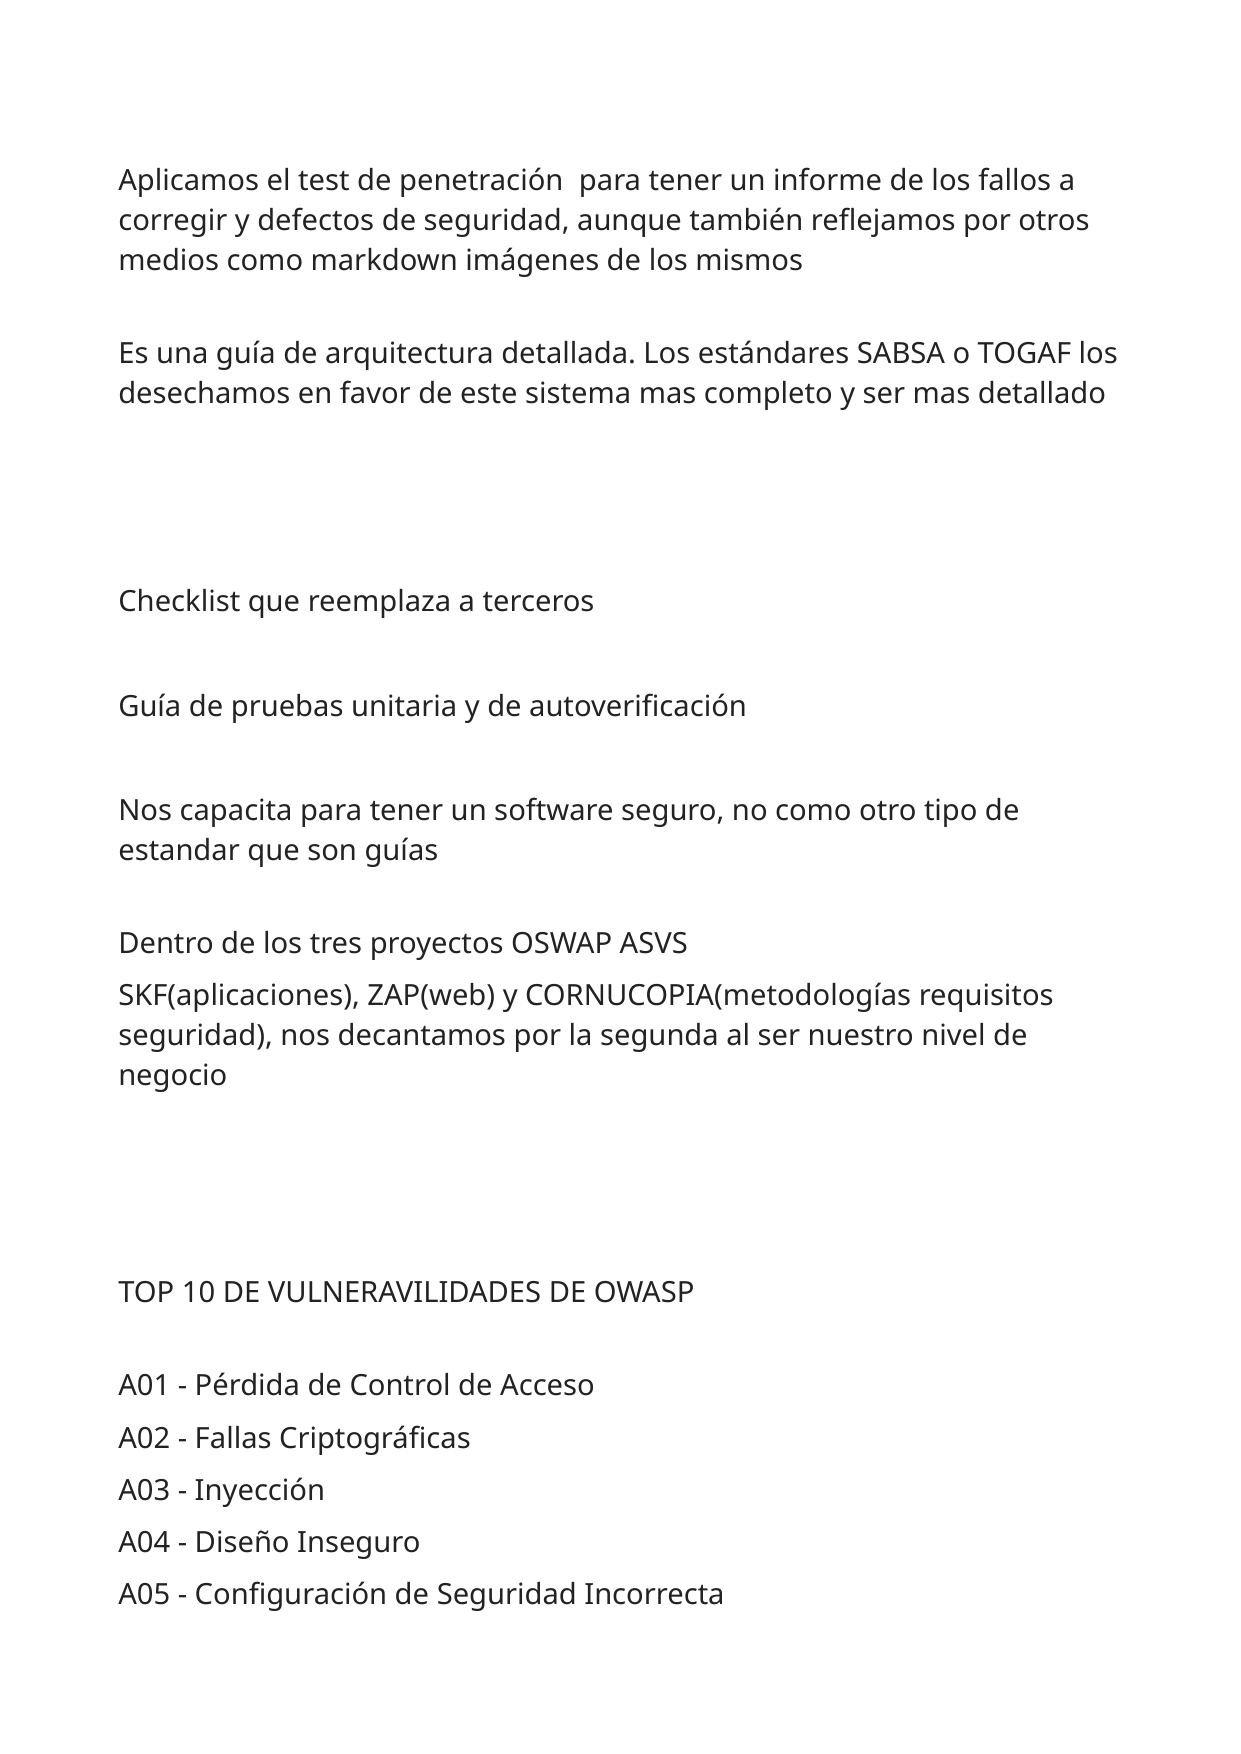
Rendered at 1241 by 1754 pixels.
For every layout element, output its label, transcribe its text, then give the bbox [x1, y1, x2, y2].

text Dentro de los tres proyectos OSWAP ASVS [118, 922, 1122, 962]
text A05 - Configuración de Seguridad Incorrecta [118, 1573, 1122, 1613]
text Nos capacita para tener un software seguro, no como otro tipo de estandar que son guías [118, 789, 1122, 869]
text A01 - Pérdida de Control de Acceso [118, 1365, 1122, 1404]
text Guía de pruebas unitaria y de autoverificación [118, 685, 1122, 725]
text SKF(aplicaciones), ZAP(web) y CORNUCOPIA(metodologías requisitos seguridad), nos decantamos por la segunda al ser nuestro nivel de negocio [118, 975, 1122, 1094]
text TOP 10 DE VULNERAVILIDADES DE OWASP [118, 1271, 1122, 1311]
text A03 - Inyección [118, 1469, 1122, 1509]
text Aplicamos el test de penetración para tener un informe de los fallos a corregir y defectos de seguridad, aunque también reflejamos por otros medios como markdown imágenes de los mismos [118, 159, 1122, 278]
text Checklist que reemplaza a terceros [118, 581, 1122, 620]
text A02 - Fallas Criptográficas [118, 1417, 1122, 1457]
text Es una guía de arquitectura detallada. Los estándares SABSA o TOGAF los desechamos en favor de este sistema mas completo y ser mas detallado [118, 332, 1122, 412]
text A04 - Diseño Inseguro [118, 1521, 1122, 1561]
